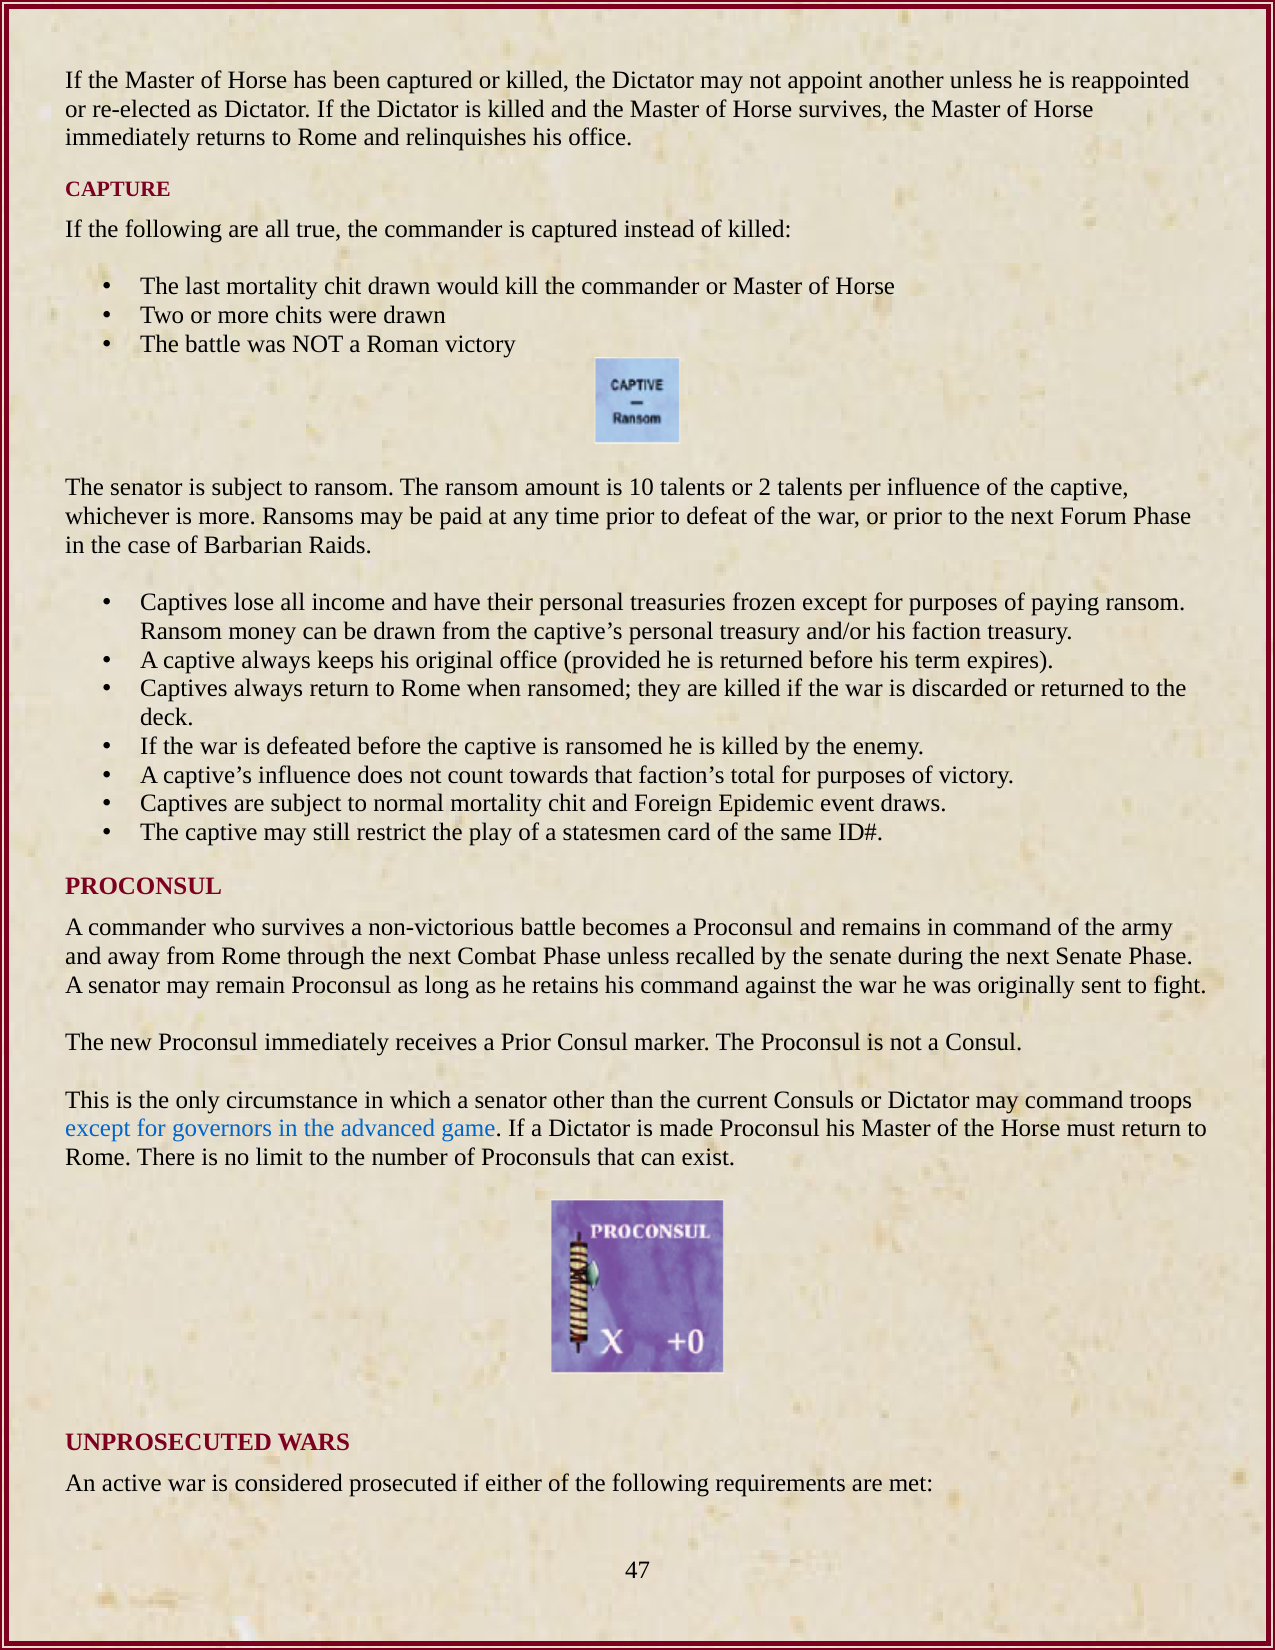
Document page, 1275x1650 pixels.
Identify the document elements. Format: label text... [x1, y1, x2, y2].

text CAPTURE [65, 176, 1210, 201]
list A captive’s influence does not count towards that faction’s total for purposes of victory. [102, 760, 1210, 788]
text The senator is subject to ransom. The ransom amount is 10 talents or 2 talents per influence of the captive, whichever is more. Ransoms may be paid at any time prior to defeat of the war, or prior to the next Forum Phase in the case of Barbarian Raids. [65, 472, 1210, 558]
list The captive may still restrict the play of a statesmen card of the same ID#. [102, 817, 1210, 846]
text An active war is considered prosecuted if either of the following requirements are met: [65, 1468, 1210, 1497]
text If the following are all true, the commander is captured instead of killed: [65, 214, 1210, 243]
list A captive always keeps his original office (provided he is returned before his term expires). [102, 645, 1210, 673]
list Captives always return to Rome when ransomed; they are killed if the war is discarded or returned to the deck. [102, 673, 1210, 731]
text If the Master of Horse has been captured or killed, the Dictator may not appoint another unless he is reappointed or re-elected as Dictator. If the Dictator is killed and the Master of Horse survives, the Master of Horse immediately returns to Rome and relinquishes his office. [65, 65, 1210, 151]
list Two or more chits were drawn [102, 300, 1210, 329]
picture [2, 2, 1273, 1648]
text A commander who survives a non-victorious battle becomes a Proconsul and remains in command of the army and away from Rome through the next Combat Phase unless recalled by the senate during the next Senate Phase. A senator may remain Proconsul as long as he retains his command against the war he was originally sent to fight. [65, 912, 1210, 998]
list The battle was NOT a Roman victory [102, 329, 1210, 358]
list Captives lose all income and have their personal treasuries frozen except for purposes of paying ransom. Ransom money can be drawn from the captive’s personal treasury and/or his faction treasury. [102, 587, 1210, 645]
text PROCONSUL [65, 871, 1210, 900]
text This is the only circumstance in which a senator other than the current Consuls or Dictator may command troops except for governors in the advanced game. If a Dictator is made Proconsul his Master of the Horse must return to Rome. There is no limit to the number of Proconsuls that can exist. [65, 1085, 1210, 1171]
list If the war is defeated before the captive is ransomed he is killed by the enemy. [102, 731, 1210, 760]
list Captives are subject to normal mortality chit and Foreign Epidemic event draws. [102, 788, 1210, 817]
text The new Proconsul immediately receives a Prior Consul marker. The Proconsul is not a Consul. [65, 1027, 1210, 1056]
list The last mortality chit drawn would kill the commander or Master of Horse [102, 271, 1210, 300]
text UNPROSECUTED WARS [65, 1427, 1210, 1456]
